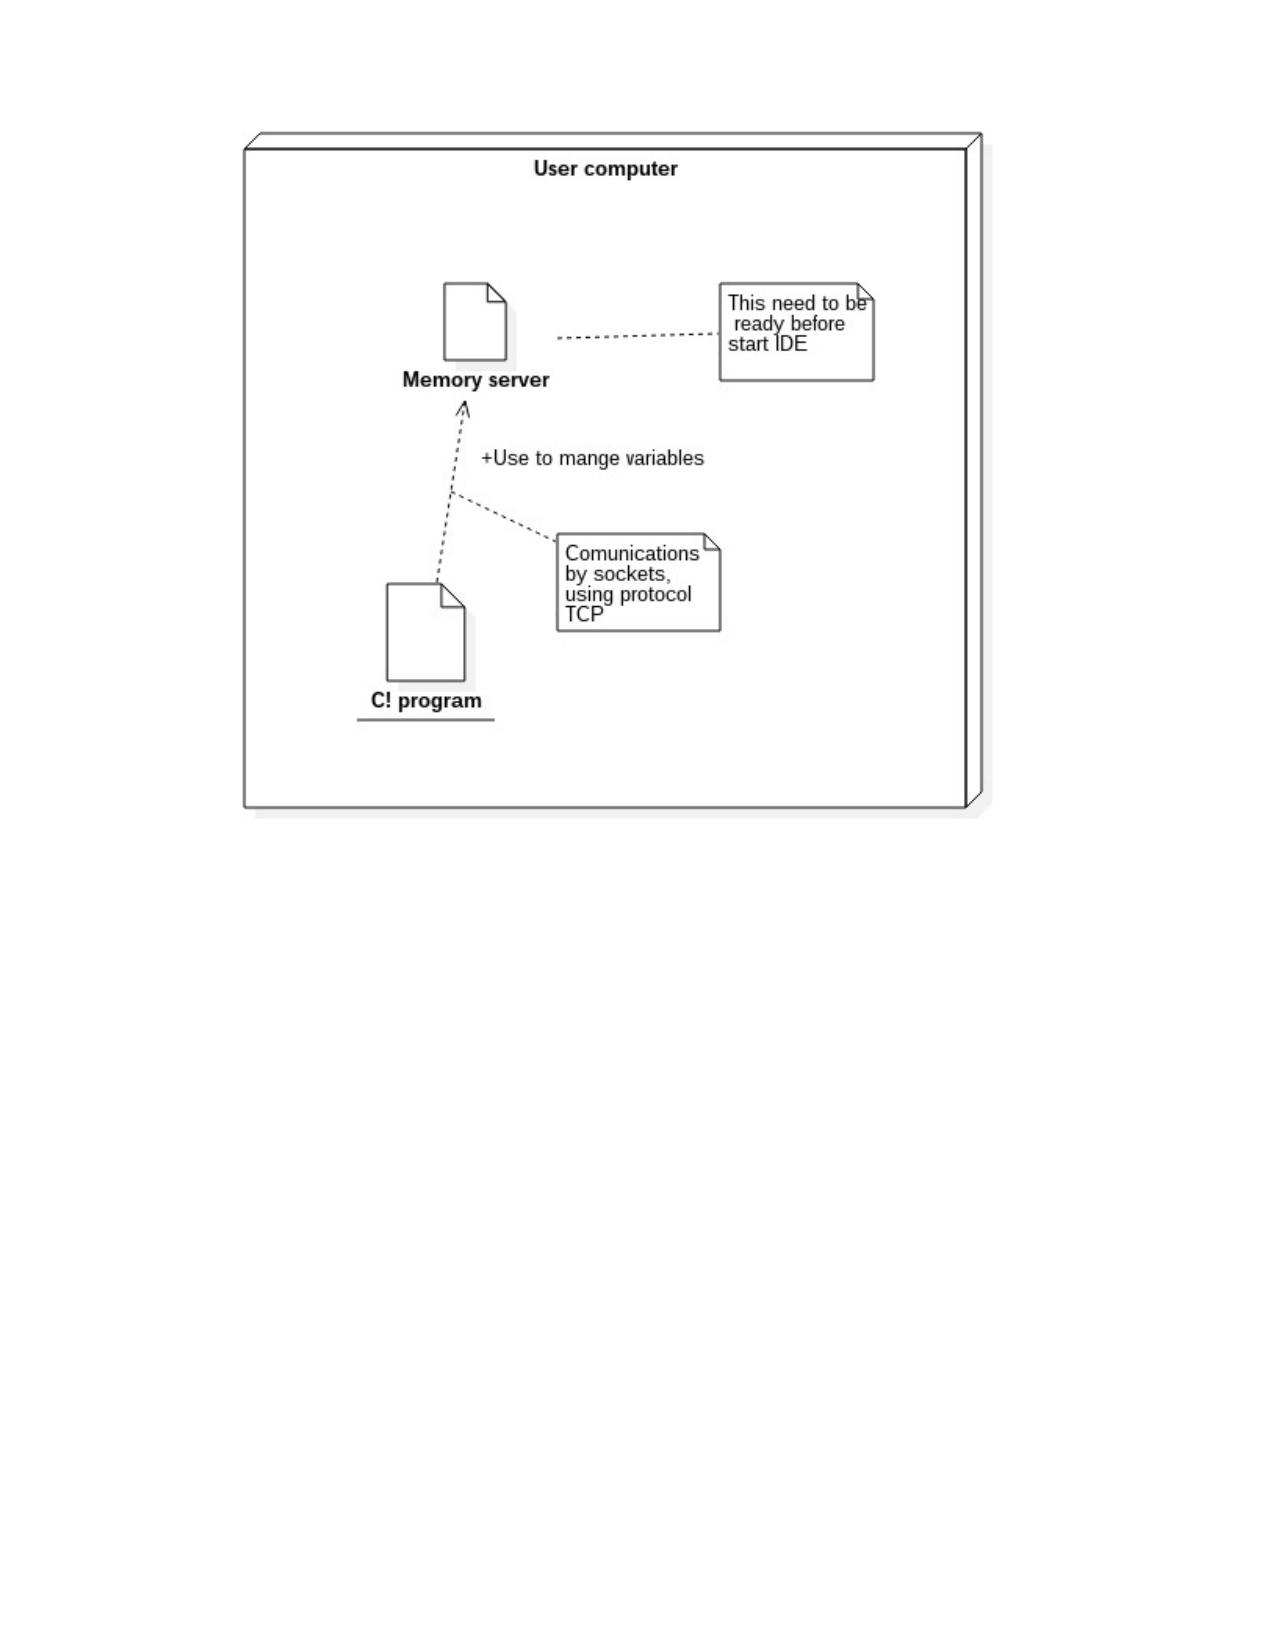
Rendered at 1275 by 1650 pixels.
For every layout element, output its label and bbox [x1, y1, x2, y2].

picture [229, 118, 1046, 872]
